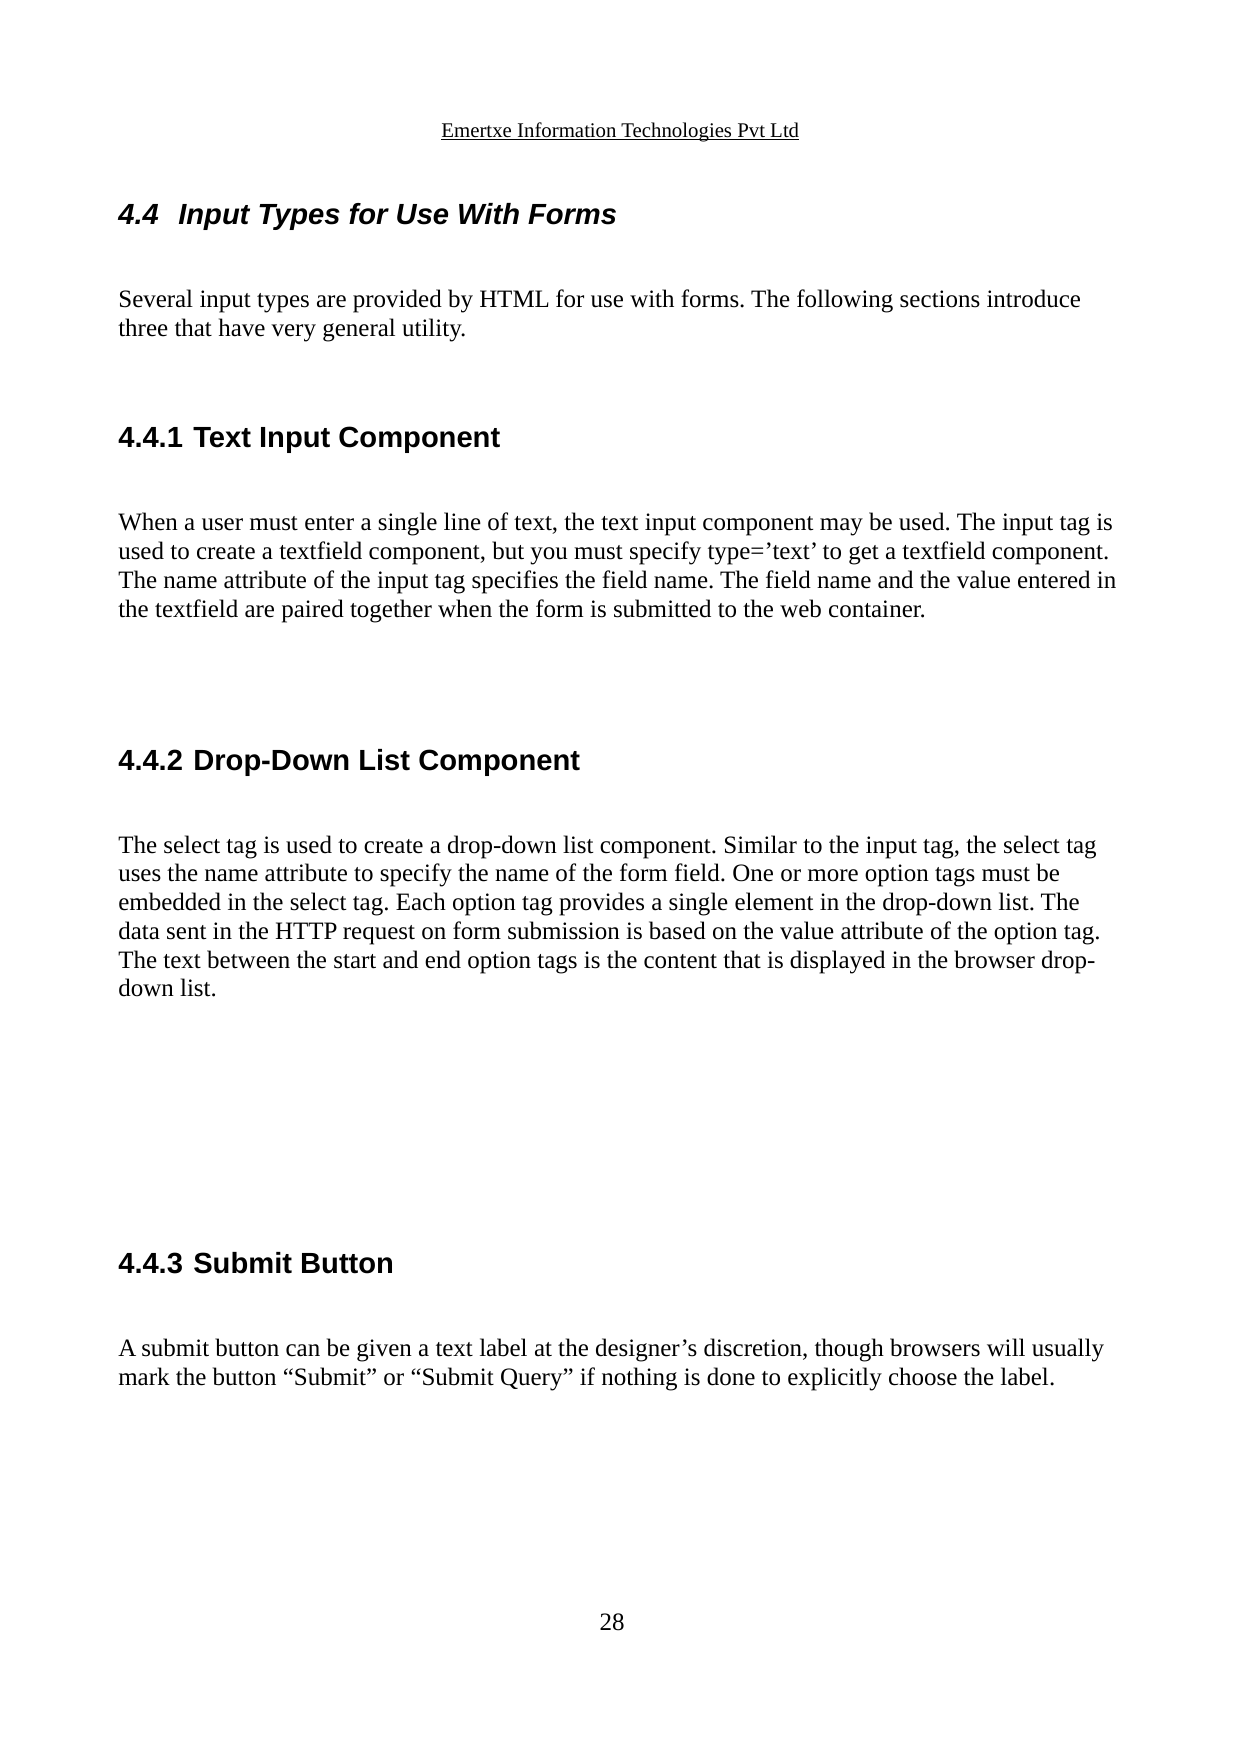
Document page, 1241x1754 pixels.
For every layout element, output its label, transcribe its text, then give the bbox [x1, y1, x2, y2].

text When a user must enter a single line of text, the text input component may be used. The input tag is used to create a textfield component, but you must specify type=’text’ to get a textfield component. The name attribute of the input tag specifies the field name. The field name and the value entered in the textfield are paired together when the form is submitted to the web container. [118, 507, 1122, 622]
subtitle Text Input Component [118, 420, 1122, 454]
subtitle Input Types for Use With Forms [118, 197, 1122, 230]
subtitle Drop-Down List Component [118, 742, 1122, 776]
text A submit button can be given a text label at the designer’s discretion, though browsers will usually mark the button “Submit” or “Submit Query” if nothing is done to explicitly choose the label. [118, 1333, 1122, 1391]
text The select tag is used to create a drop-down list component. Similar to the input tag, the select tag uses the name attribute to specify the name of the form field. One or more option tags must be embedded in the select tag. Each option tag provides a single element in the drop-down list. The data sent in the HTTP request on form submission is based on the value attribute of the option tag. The text between the start and end option tags is the content that is displayed in the browser drop-down list. [118, 830, 1122, 1002]
subtitle Submit Button [118, 1246, 1122, 1279]
text Several input types are provided by HTML for use with forms. The following sections introduce three that have very general utility. [118, 284, 1122, 341]
